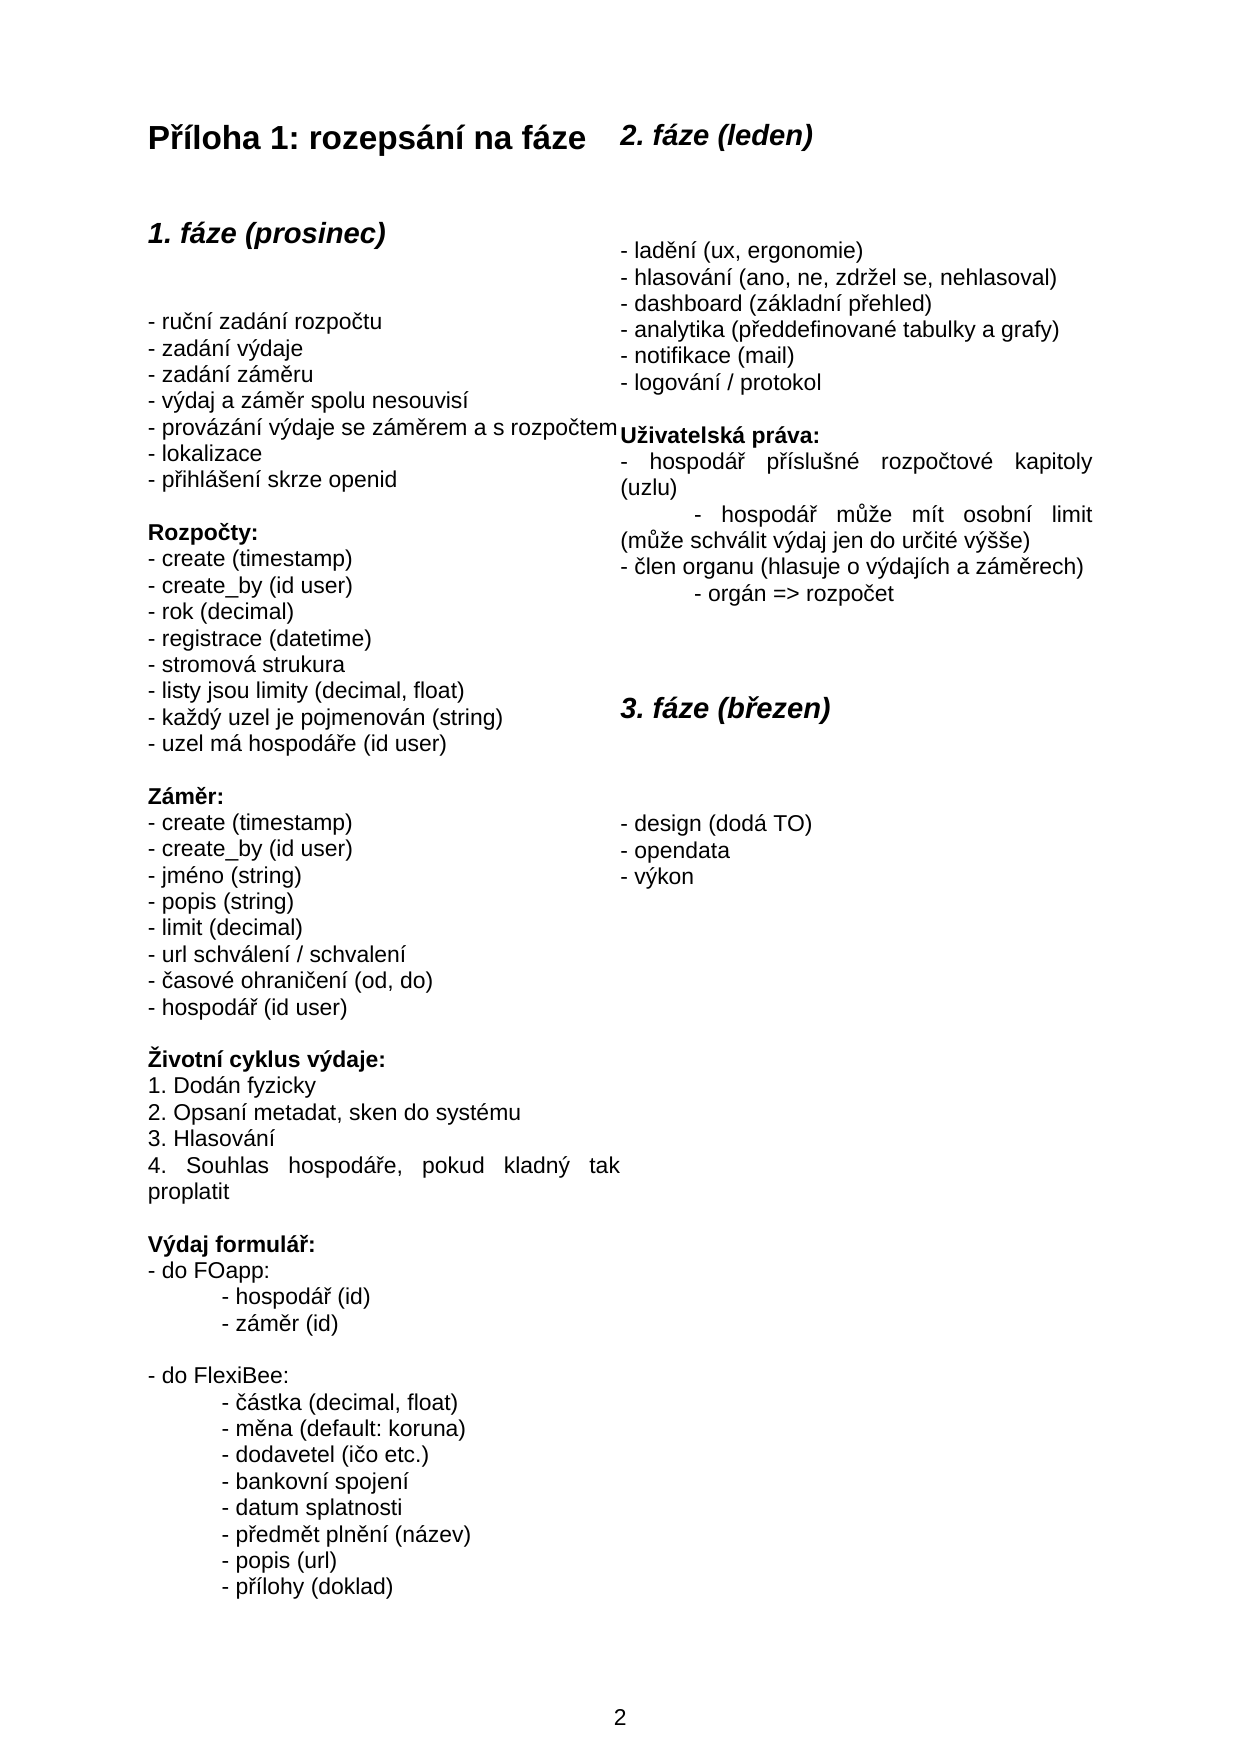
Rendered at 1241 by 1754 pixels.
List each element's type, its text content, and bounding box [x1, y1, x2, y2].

text - design (dodá TO) [620, 810, 1093, 837]
text - časové ohraničení (od, do) [148, 967, 620, 993]
text - rok (decimal) [148, 598, 620, 624]
subtitle Příloha 1: rozepsání na fáze [148, 118, 620, 157]
text - ladění (ux, ergonomie) [620, 237, 1093, 263]
text - zadání výdaje [148, 334, 620, 361]
text - hospodář (id user) [148, 993, 620, 1020]
text - popis (string) [148, 888, 620, 914]
text - každý uzel je pojmenován (string) [148, 703, 620, 730]
text - měna (default: koruna) [148, 1415, 620, 1441]
text - výdaj a záměr spolu nesouvisí [148, 387, 620, 414]
text Výdaj formulář: [148, 1231, 620, 1257]
text - hospodář příslušné rozpočtové kapitoly (uzlu) [620, 448, 1093, 501]
text - záměr (id) [148, 1310, 620, 1336]
text - do FlexiBee: [148, 1362, 620, 1389]
text - zadání záměru [148, 361, 620, 387]
text - orgán => rozpočet [620, 580, 1093, 606]
text Záměr: [148, 783, 620, 809]
text Životní cyklus výdaje: [148, 1046, 620, 1072]
text 2. Opsaní metadat, sken do systému [148, 1099, 620, 1125]
text - url schválení / schvalení [148, 941, 620, 967]
text - popis (url) [148, 1547, 620, 1573]
text - listy jsou limity (decimal, float) [148, 677, 620, 703]
text - analytika (předdefinované tabulky a grafy) [620, 316, 1093, 342]
subtitle 1. fáze (prosinec) [148, 216, 620, 249]
subtitle 2. fáze (leden) [620, 118, 1093, 152]
subtitle 3. fáze (březen) [620, 691, 1093, 725]
text - create_by (id user) [148, 572, 620, 598]
text - hospodář může mít osobní limit (může schválit výdaj jen do určité výšše) [620, 501, 1093, 553]
text - přílohy (doklad) [148, 1573, 620, 1599]
text - hlasování (ano, ne, zdržel se, nehlasoval) [620, 263, 1093, 290]
text - do FOapp: [148, 1257, 620, 1283]
text - create_by (id user) [148, 835, 620, 862]
text - člen organu (hlasuje o výdajích a záměrech) [620, 553, 1093, 580]
text - předmět plnění (název) [148, 1521, 620, 1547]
text - datum splatnosti [148, 1494, 620, 1521]
text - limit (decimal) [148, 914, 620, 941]
text - registrace (datetime) [148, 624, 620, 651]
text - ruční zadání rozpočtu [148, 308, 620, 334]
text Rozpočty: [148, 519, 620, 545]
text 3. Hlasování [148, 1125, 620, 1152]
text - notifikace (mail) [620, 342, 1093, 369]
text - dodavetel (ičo etc.) [148, 1441, 620, 1468]
text - stromová strukura [148, 651, 620, 677]
text - bankovní spojení [148, 1468, 620, 1494]
text - logování / protokol [620, 369, 1093, 395]
text - create (timestamp) [148, 809, 620, 835]
text - dashboard (základní přehled) [620, 290, 1093, 316]
text - hospodář (id) [148, 1283, 620, 1310]
text Uživatelská práva: [620, 422, 1093, 448]
text - částka (decimal, float) [148, 1389, 620, 1415]
text - opendata [620, 837, 1093, 863]
text - create (timestamp) [148, 545, 620, 572]
text - provázání výdaje se záměrem a s rozpočtem [148, 414, 620, 440]
text 4. Souhlas hospodáře, pokud kladný tak proplatit [148, 1152, 620, 1204]
text - uzel má hospodáře (id user) [148, 730, 620, 756]
text 1. Dodán fyzicky [148, 1072, 620, 1099]
text - jméno (string) [148, 862, 620, 888]
text - výkon [620, 863, 1093, 889]
text - lokalizace [148, 440, 620, 466]
text - přihlášení skrze openid [148, 466, 620, 493]
